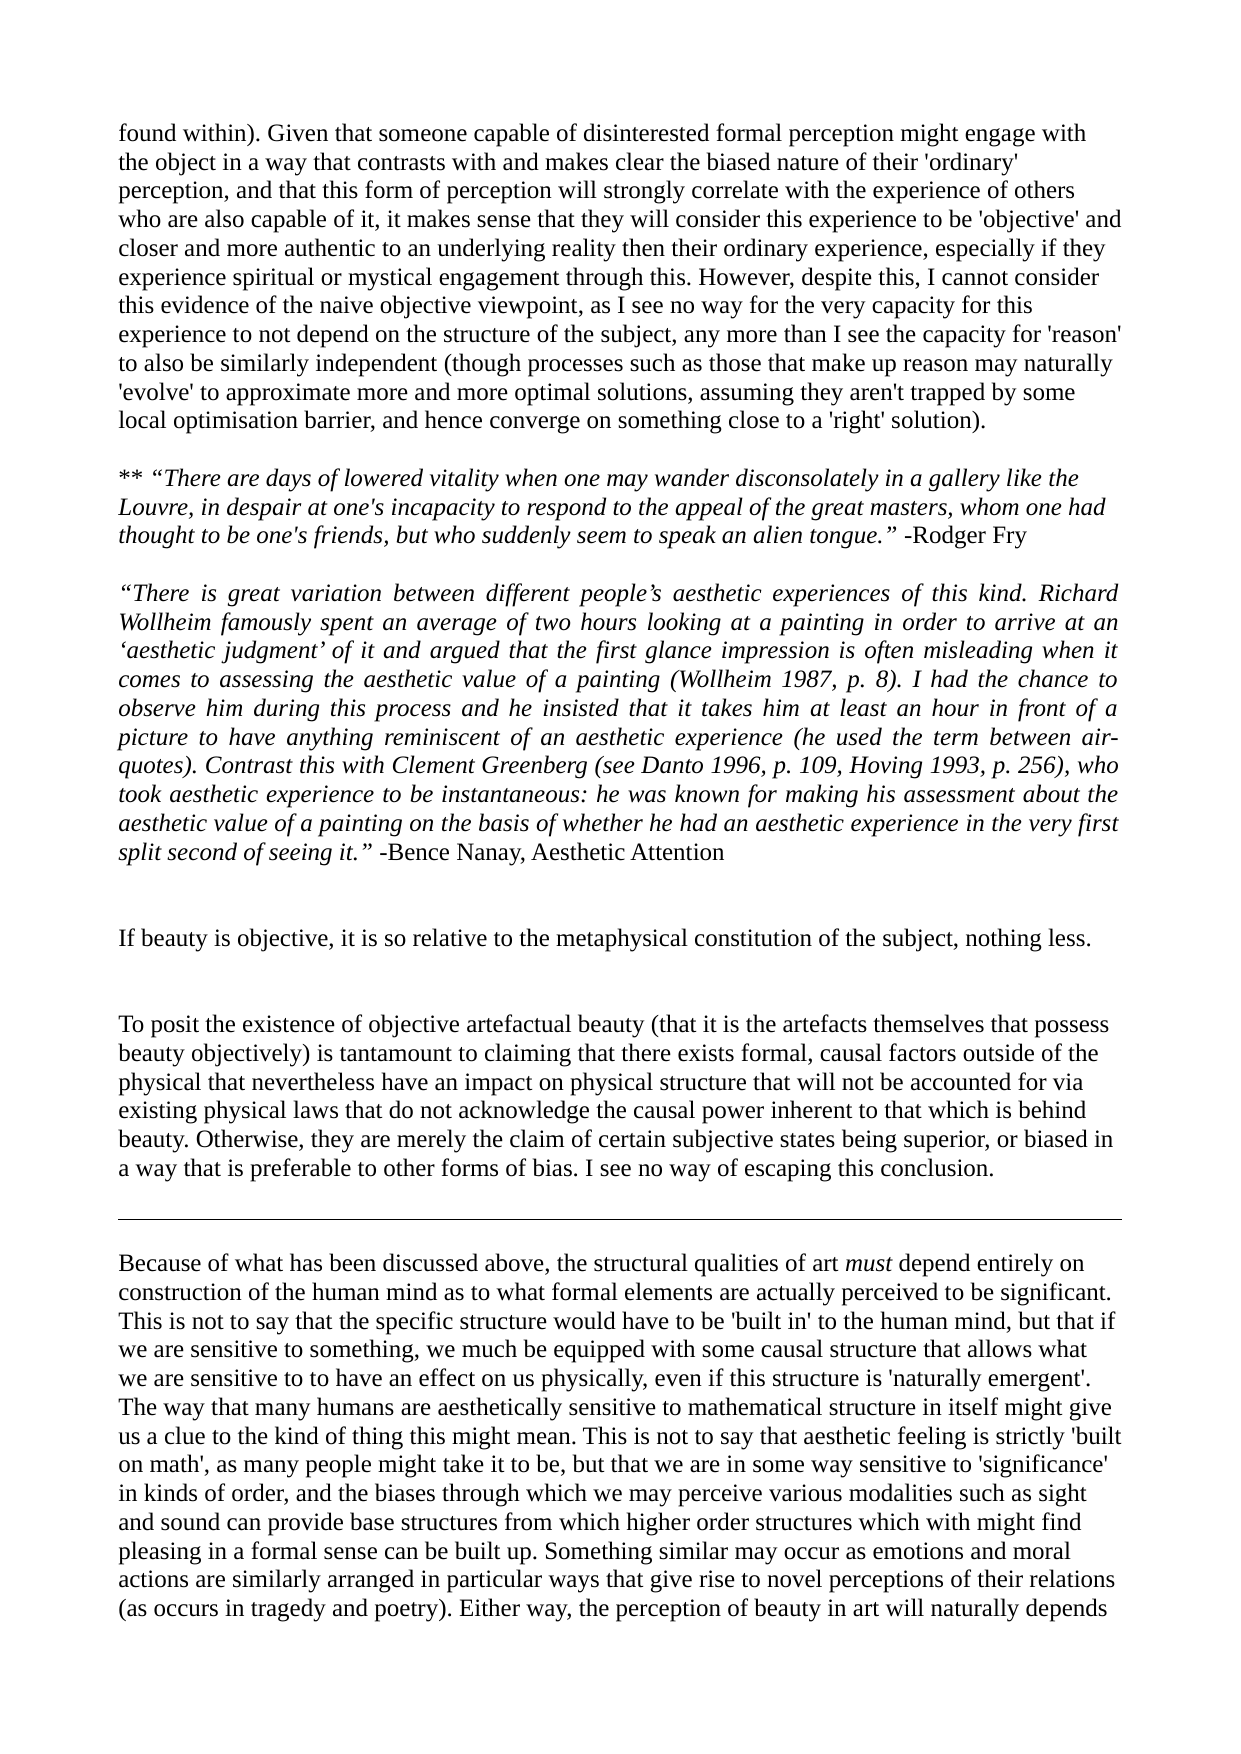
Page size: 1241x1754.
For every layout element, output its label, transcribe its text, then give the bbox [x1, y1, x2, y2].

text ** “There are days of lowered vitality when one may wander disconsolately in a gallery like the Louvre, in despair at one's incapacity to respond to the appeal of the great masters, whom one had thought to be one's friends, but who suddenly seem to speak an alien tongue.” -Rodger Fry [118, 463, 1122, 549]
text If beauty is objective, it is so relative to the metaphysical constitution of the subject, nothing less. [118, 923, 1122, 952]
text “There is great variation between different people’s aesthetic experiences of this kind. Richard Wollheim famously spent an average of two hours looking at a painting in order to arrive at an ‘aesthetic judgment’ of it and argued that the first glance impression is often misleading when it comes to assessing the aesthetic value of a painting (Wollheim 1987, p. 8). I had the chance to observe him during this process and he insisted that it takes him at least an hour in front of a picture to have anything reminiscent of an aesthetic experience (he used the term between air-quotes). Contrast this with Clement Greenberg (see Danto 1996, p. 109, Hoving 1993, p. 256), who took aesthetic experience to be instantaneous: he was known for making his assessment about the aesthetic value of a painting on the basis of whether he had an aesthetic experience in the very first split second of seeing it.” -Bence Nanay, Aesthetic Attention [118, 578, 1122, 866]
text Because of what has been discussed above, the structural qualities of art must depend entirely on construction of the human mind as to what formal elements are actually perceived to be significant. This is not to say that the specific structure would have to be 'built in' to the human mind, but that if we are sensitive to something, we much be equipped with some causal structure that allows what we are sensitive to to have an effect on us physically, even if this structure is 'naturally emergent'. The way that many humans are aesthetically sensitive to mathematical structure in itself might give us a clue to the kind of thing this might mean. This is not to say that aesthetic feeling is strictly 'built on math', as many people might take it to be, but that we are in some way sensitive to 'significance' in kinds of order, and the biases through which we may perceive various modalities such as sight and sound can provide base structures from which higher order structures which with might find pleasing in a formal sense can be built up. Something similar may occur as emotions and moral actions are similarly arranged in particular ways that give rise to novel perceptions of their relations (as occurs in tragedy and poetry). Either way, the perception of beauty in art will naturally depends [118, 1248, 1122, 1622]
text To posit the existence of objective artefactual beauty (that it is the artefacts themselves that possess beauty objectively) is tantamount to claiming that there exists formal, causal factors outside of the physical that nevertheless have an impact on physical structure that will not be accounted for via existing physical laws that do not acknowledge the causal power inherent to that which is behind beauty. Otherwise, they are merely the claim of certain subjective states being superior, or biased in a way that is preferable to other forms of bias. I see no way of escaping this conclusion. [118, 1009, 1122, 1182]
text found within). Given that someone capable of disinterested formal perception might engage with the object in a way that contrasts with and makes clear the biased nature of their 'ordinary' perception, and that this form of perception will strongly correlate with the experience of others who are also capable of it, it makes sense that they will consider this experience to be 'objective' and closer and more authentic to an underlying reality then their ordinary experience, especially if they experience spiritual or mystical engagement through this. However, despite this, I cannot consider this evidence of the naive objective viewpoint, as I see no way for the very capacity for this experience to not depend on the structure of the subject, any more than I see the capacity for 'reason' to also be similarly independent (though processes such as those that make up reason may naturally 'evolve' to approximate more and more optimal solutions, assuming they aren't trapped by some local optimisation barrier, and hence converge on something close to a 'right' solution). [118, 118, 1122, 434]
